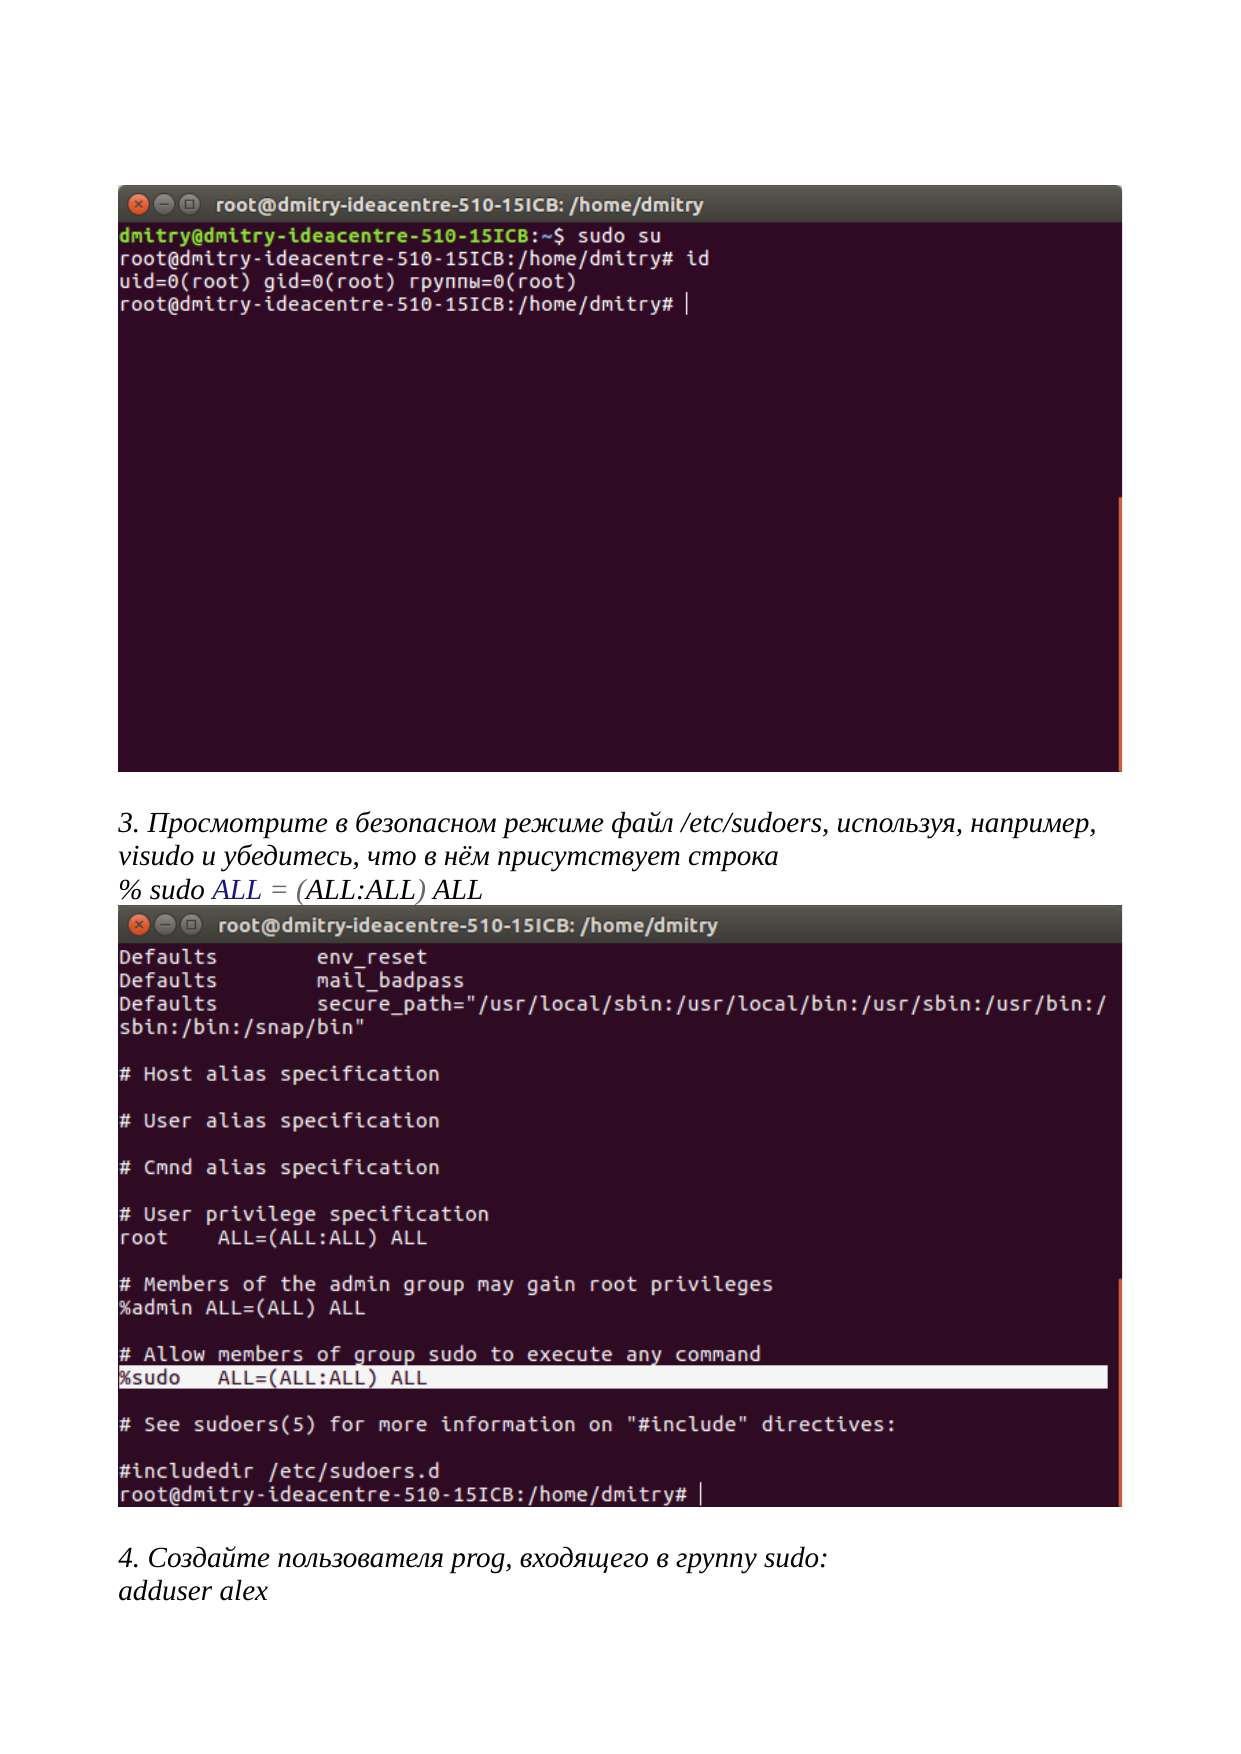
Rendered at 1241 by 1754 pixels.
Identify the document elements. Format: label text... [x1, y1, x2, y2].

text % sudo ALL = (ALL:ALL) ALL [118, 872, 1122, 905]
text adduser alex [118, 1573, 1122, 1607]
text 4. Создайте пользователя prog, входящего в группу sudo: [118, 1540, 1122, 1573]
text 3. Просмотрите в безопасном режиме файл /etc/sudoers, используя, например, visudo и убедитесь, что в нём присутствует строка [118, 805, 1122, 872]
picture [118, 905, 1123, 1507]
picture [118, 185, 1123, 772]
